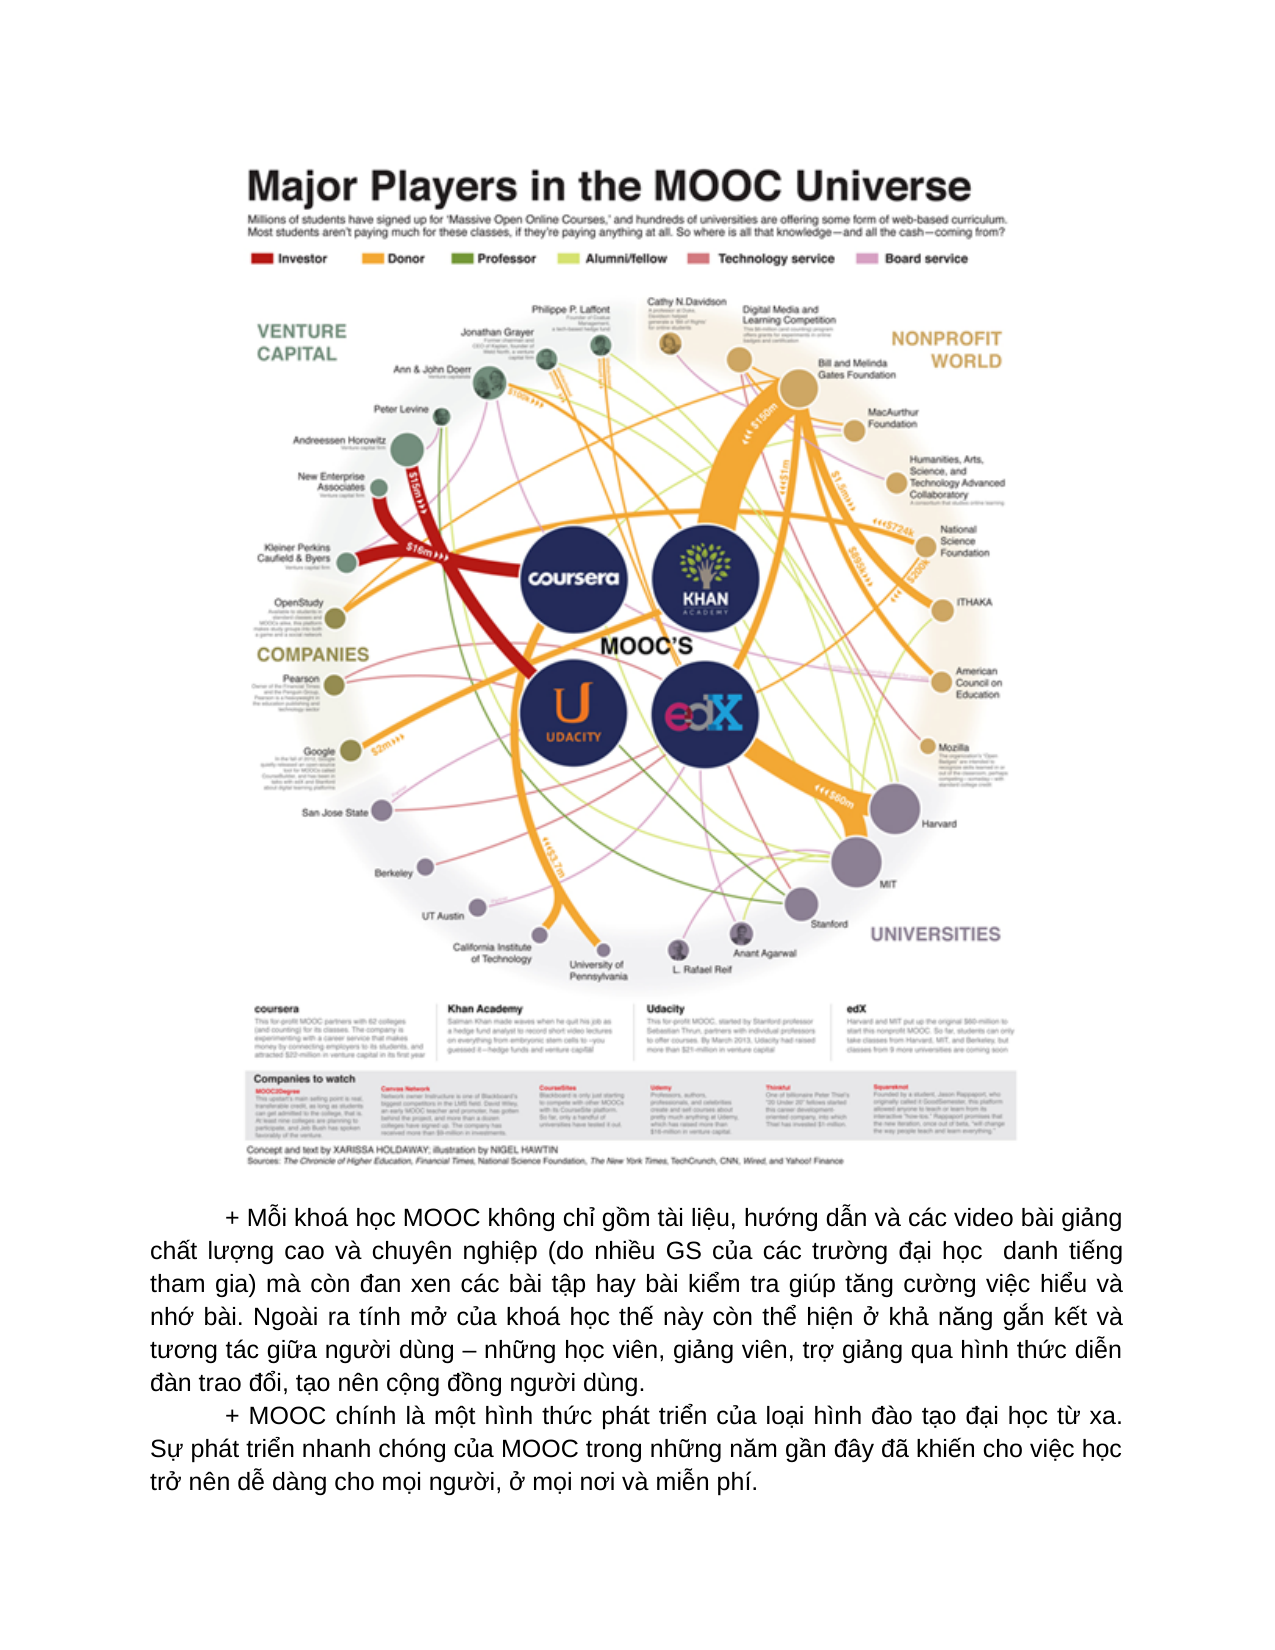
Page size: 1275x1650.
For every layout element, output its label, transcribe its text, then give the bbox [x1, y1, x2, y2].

text + Mỗi khoá học MOOC không chỉ gồm tài liệu, hướng dẫn và các video bài giảng chất lượng cao và chuyên nghiệp (do nhiều GS của các trường đại học danh tiếng tham gia) mà còn đan xen các bài tập hay bài kiểm tra giúp tăng cường việc hiểu và nhớ bài. Ngoài ra tính mở của khoá học thế này còn thể hiện ở khả năng gắn kết và tương tác giữa người dùng – những học viên, giảng viên, trợ giảng qua hình thức diễn đàn trao đổi, tạo nên cộng đồng người dùng. [150, 1203, 1125, 1397]
text + MOOC chính là một hình thức phát triển của loại hình đào tạo đại học từ xa. Sự phát triển nhanh chóng của MOOC trong những năm gần đây đã khiến cho việc học trở nên dễ dàng cho mọi người, ở mọi nơi và miễn phí. [150, 1401, 1125, 1496]
